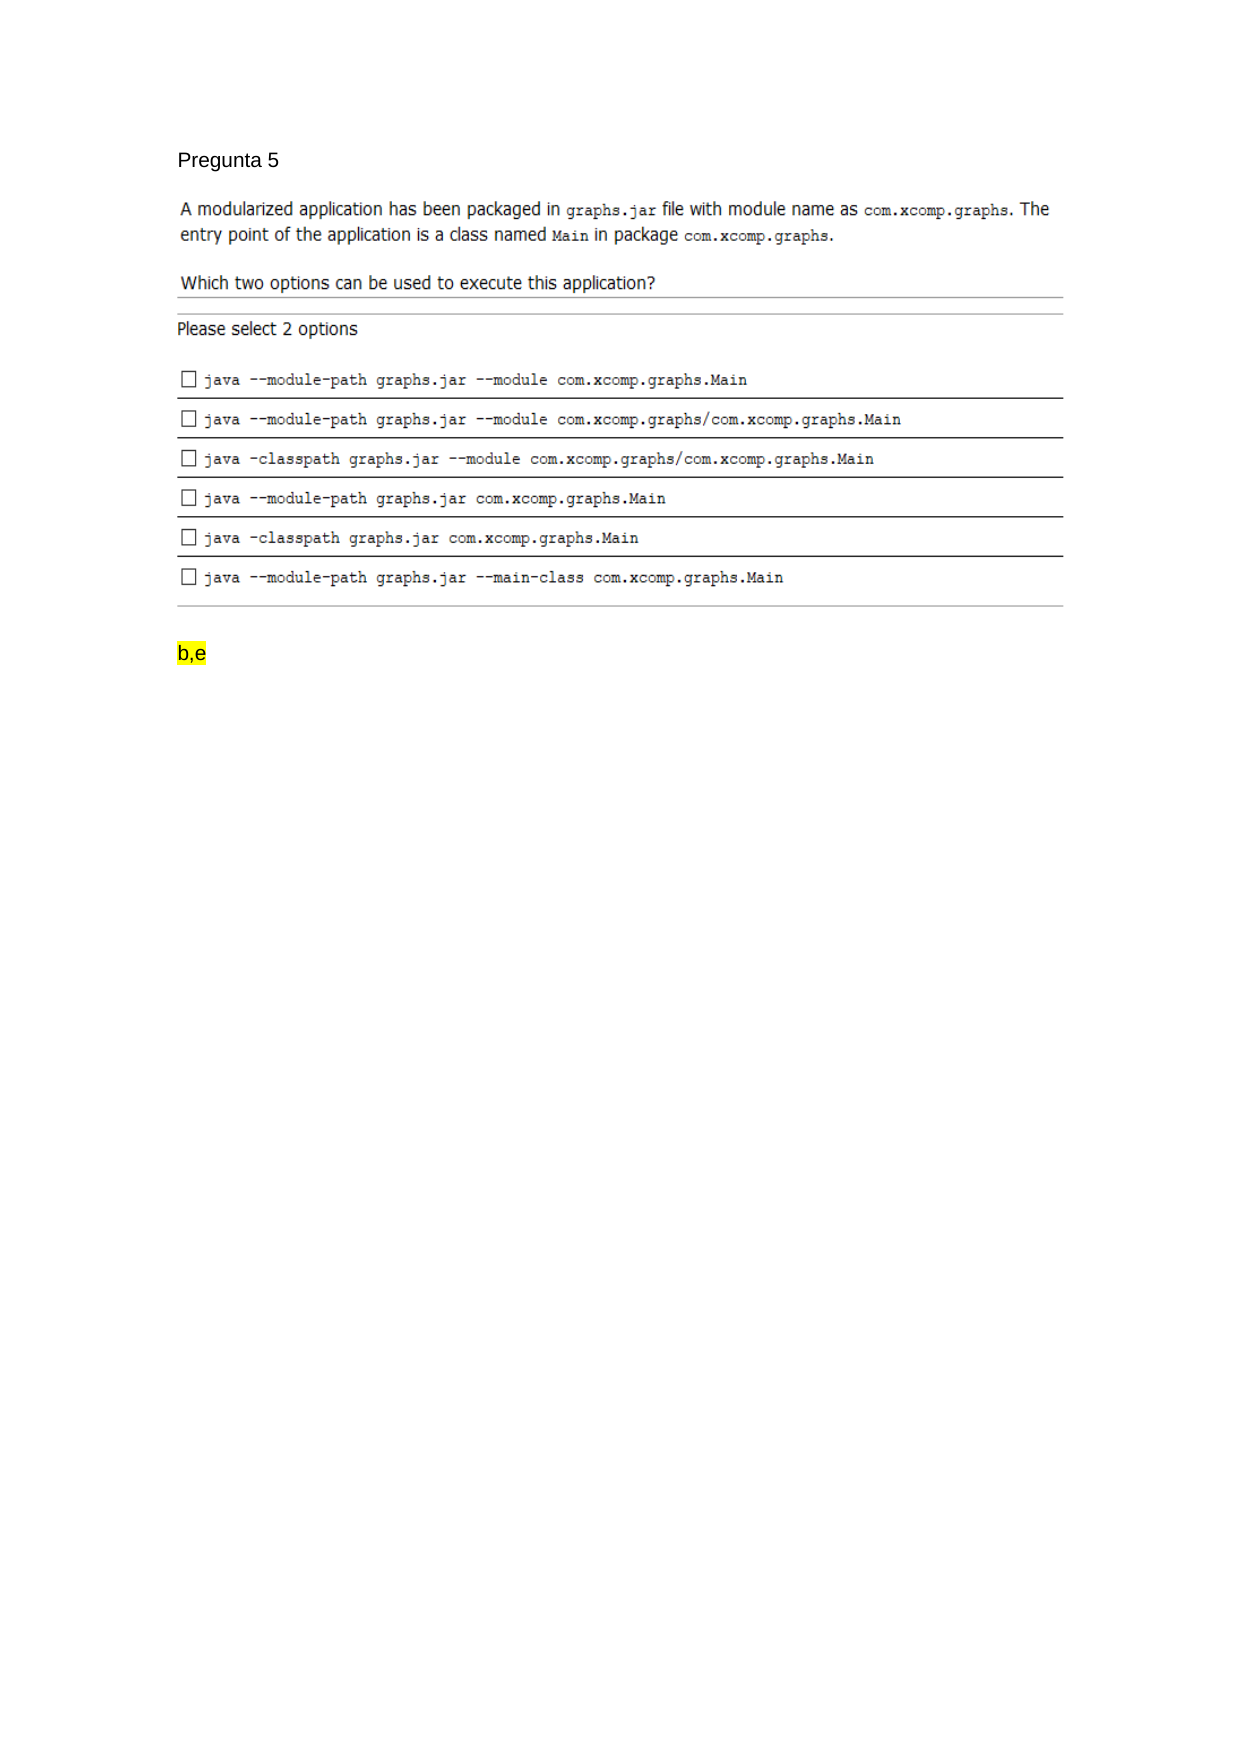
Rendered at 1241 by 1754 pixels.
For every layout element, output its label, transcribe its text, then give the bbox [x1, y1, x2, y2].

text Pregunta 5 [177, 148, 1063, 172]
picture [177, 196, 1064, 617]
text b,e [177, 641, 1063, 665]
